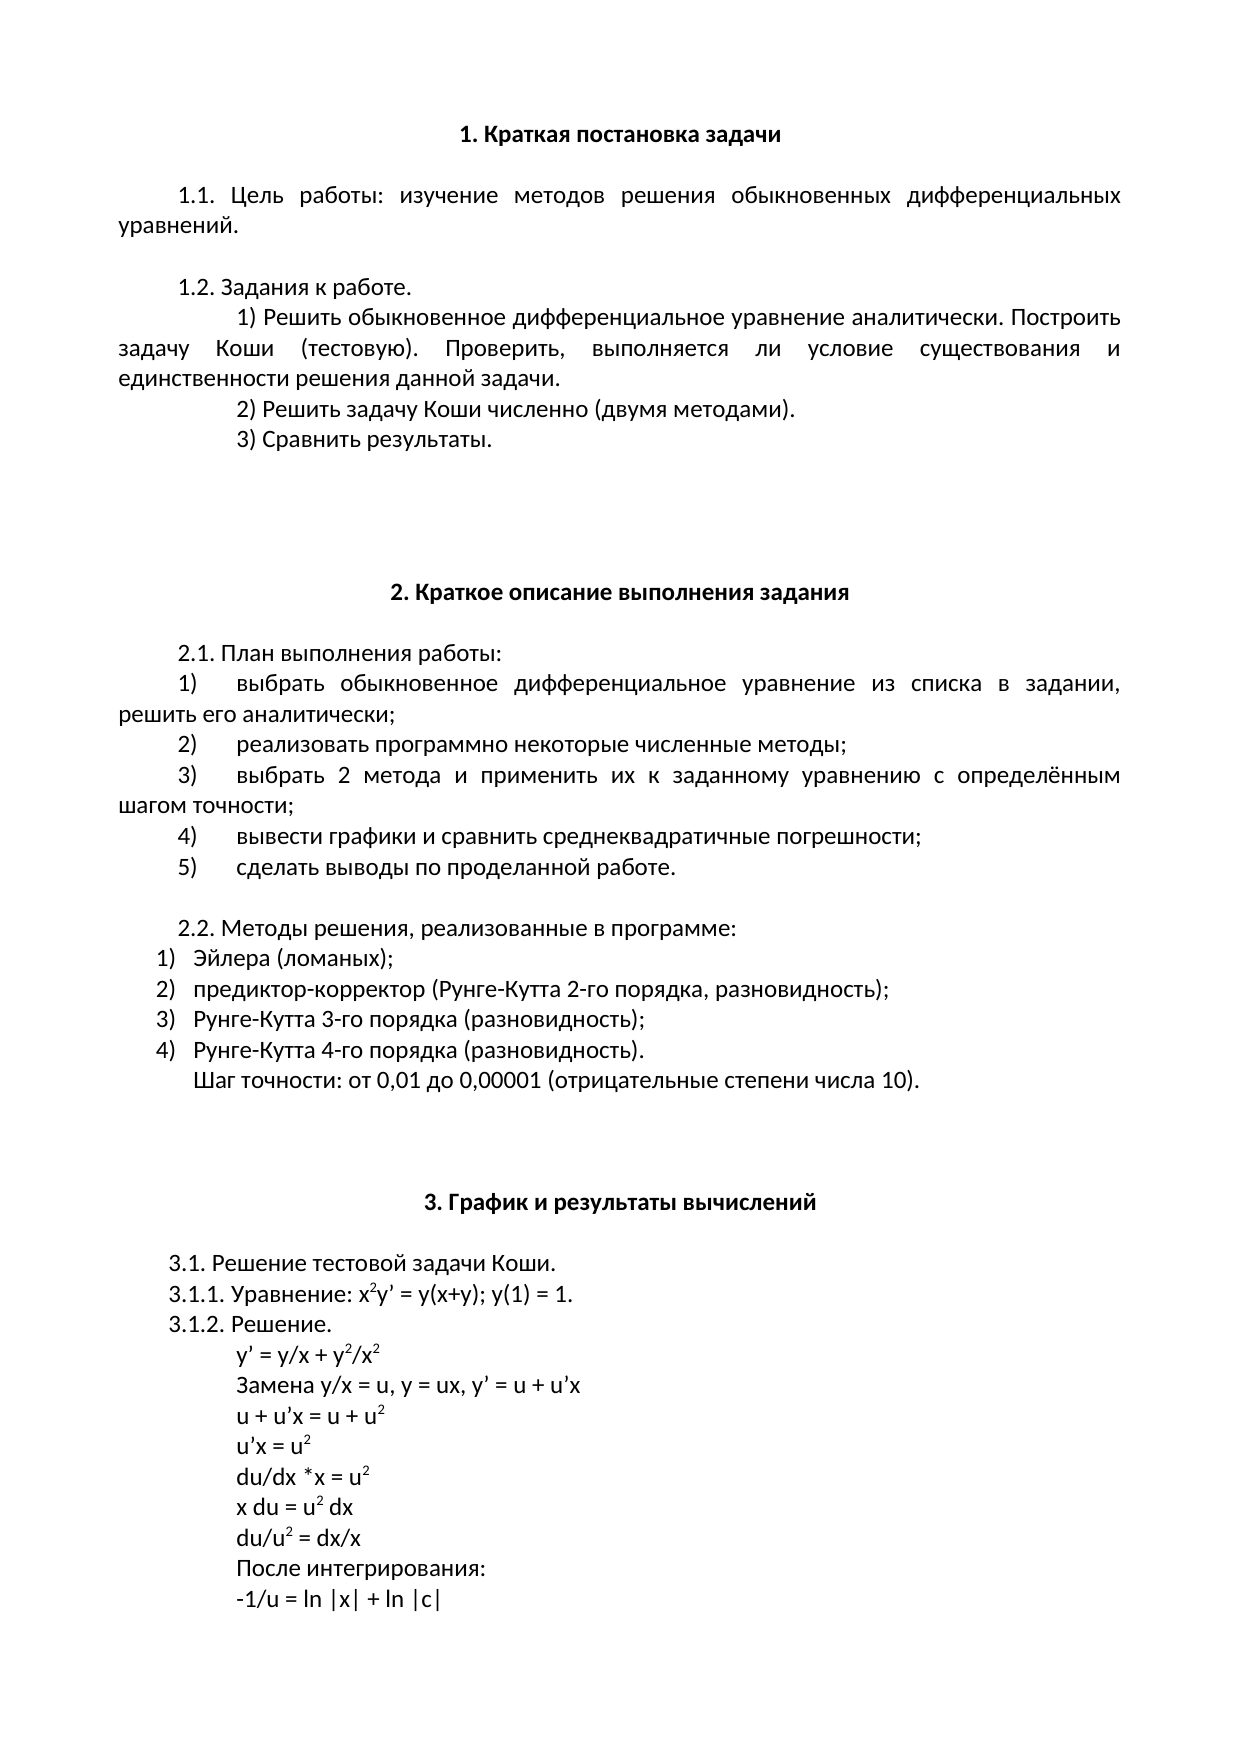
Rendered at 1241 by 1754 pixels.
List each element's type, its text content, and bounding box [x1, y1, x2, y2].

text 1) Решить обыкновенное дифференциальное уравнение аналитически. Построить задачу Коши (тестовую). Проверить, выполняется ли условие существования и единственности решения данной задачи. [118, 301, 1122, 393]
list Рунге-Кутта 4-го порядка (разновидность). [156, 1034, 1122, 1064]
list Эйлера (ломаных); [156, 942, 1122, 973]
text 2.2. Методы решения, реализованные в программе: [118, 912, 1122, 942]
list реализовать программно некоторые численные методы; [118, 728, 1122, 759]
text -1/u = ln |x| + ln |c| [118, 1583, 1122, 1614]
list Шаг точности: от 0,01 до 0,00001 (отрицательные степени числа 10). [156, 1064, 1122, 1095]
text 2.1. План выполнения работы: [118, 637, 1122, 667]
list предиктор-корректор (Рунге-Кутта 2-го порядка, разновидность); [156, 973, 1122, 1003]
text 2) Решить задачу Коши численно (двумя методами). [118, 393, 1122, 423]
text 2. Краткое описание выполнения задания [118, 576, 1122, 606]
list сделать выводы по проделанной работе. [118, 851, 1122, 881]
text y’ = y/x + y2/x2 [118, 1339, 1122, 1369]
list Рунге-Кутта 3-го порядка (разновидность); [156, 1003, 1122, 1034]
text du/dx *x = u2 [118, 1461, 1122, 1492]
list выбрать 2 метода и применить их к заданному уравнению с определённым шагом точности; [118, 759, 1122, 820]
list вывести графики и сравнить среднеквадратичные погрешности; [118, 820, 1122, 851]
text du/u2 = dx/x [118, 1522, 1122, 1553]
text 3) Сравнить результаты. [118, 423, 1122, 454]
text u’x = u2 [118, 1431, 1122, 1461]
text 3.1. Решение тестовой задачи Коши. [118, 1247, 1122, 1278]
text x du = u2 dx [118, 1492, 1122, 1522]
text 3.1.1. Уравнение: x2y’ = y(x+y); y(1) = 1. [118, 1278, 1122, 1308]
text 3.1.2. Решение. [118, 1308, 1122, 1339]
text 1.2. Задания к работе. [118, 271, 1122, 301]
text 1.1. Цель работы: изучение методов решения обыкновенных дифференциальных уравнений. [118, 179, 1122, 240]
text 1. Краткая постановка задачи [118, 118, 1122, 149]
text Замена y/x = u, y = ux, y’ = u + u’x [118, 1369, 1122, 1400]
text u + u’x = u + u2 [118, 1400, 1122, 1431]
text 3. График и результаты вычислений [118, 1186, 1122, 1217]
text После интегрирования: [118, 1553, 1122, 1583]
list выбрать обыкновенное дифференциальное уравнение из списка в задании, решить его аналитически; [118, 667, 1122, 728]
